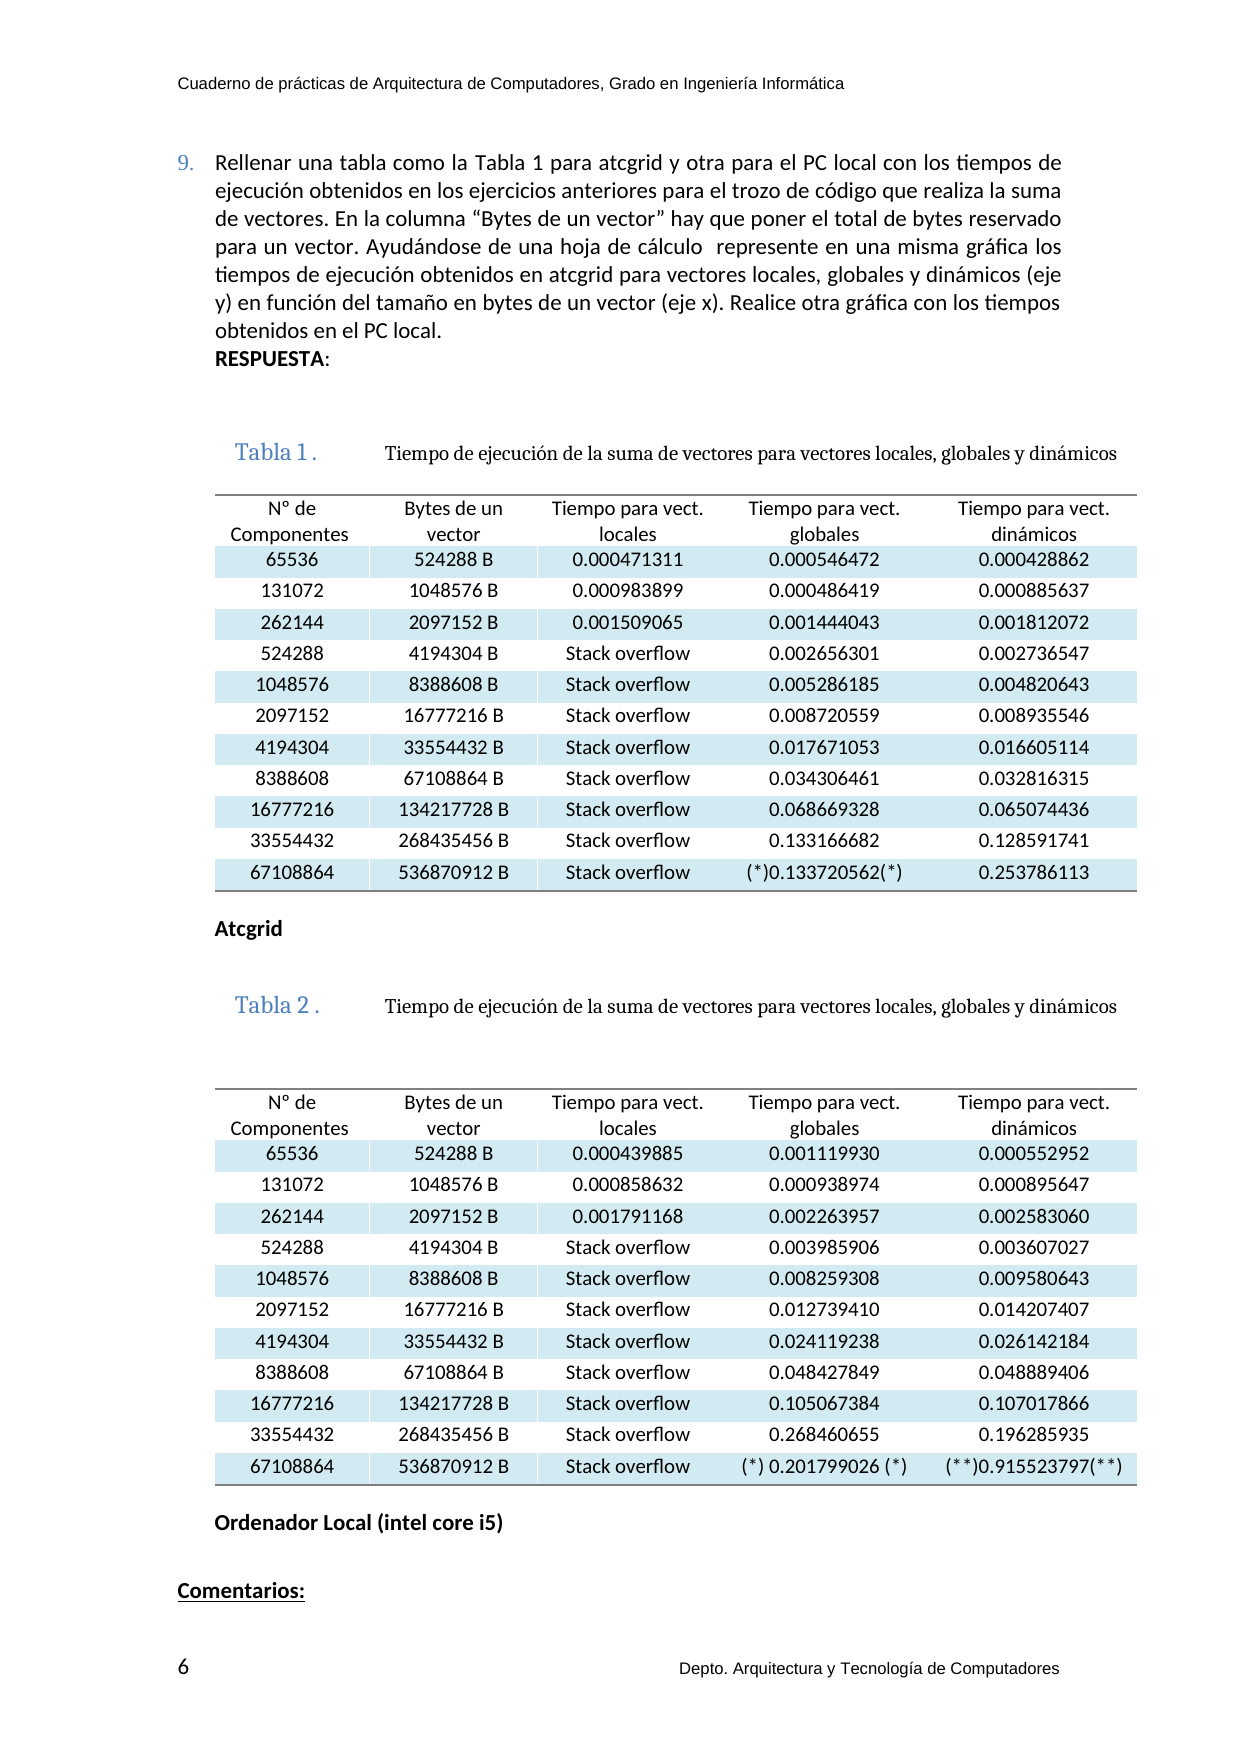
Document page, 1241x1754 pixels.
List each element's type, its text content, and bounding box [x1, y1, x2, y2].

table_cell Stack overflow [538, 734, 718, 765]
table_cell 0.004820643 [931, 671, 1137, 703]
list Comentarios: [177, 1576, 1063, 1604]
table_cell 1048576 [215, 671, 369, 703]
table_cell 0.105067384 [718, 1390, 931, 1422]
table_cell 2097152 B [370, 1203, 537, 1234]
table_cell 0.128591741 [931, 828, 1137, 859]
table_cell Stack overflow [538, 1328, 718, 1359]
table_cell 131072 [215, 1172, 369, 1203]
table_cell 67108864 B [370, 765, 537, 796]
table_header Tiempo de ejecución de la suma de vectores para vectores locales, globales y dinámicos [203, 966, 1148, 1019]
table_cell (*) 0.201799026 (*) [718, 1453, 931, 1484]
table_cell 0.000885637 [931, 578, 1137, 609]
table_cell Stack overflow [538, 828, 718, 859]
table_cell 33554432 [215, 828, 369, 859]
table_cell 524288 B [370, 1140, 537, 1172]
table_cell 0.024119238 [718, 1328, 931, 1359]
table_cell 2097152 [215, 1297, 369, 1328]
table_header Nº de Componentes [215, 496, 369, 546]
table_cell 67108864 B [370, 1359, 537, 1390]
table_cell 0.026142184 [931, 1328, 1137, 1359]
table_cell 8388608 [215, 1359, 369, 1390]
table_cell 0.002263957 [718, 1203, 931, 1234]
table_header Tiempo para vect. dinámicos [931, 496, 1137, 546]
table_cell 0.001509065 [538, 609, 718, 640]
table_cell (*)0.133720562(*) [718, 859, 931, 890]
table_cell Atcgrid [203, 494, 1148, 942]
table_header Tiempo para vect. dinámicos [931, 1090, 1137, 1140]
table_cell Stack overflow [538, 1234, 718, 1265]
table_cell 0.008935546 [931, 703, 1137, 734]
table_cell 0.001812072 [931, 609, 1137, 640]
table_cell 1048576 B [370, 1172, 537, 1203]
table_cell 0.002656301 [718, 640, 931, 671]
table_cell 0.001444043 [718, 609, 931, 640]
table_header Bytes de un vector [370, 496, 537, 546]
table_cell 0.017671053 [718, 734, 931, 765]
table_cell 0.000938974 [718, 1172, 931, 1203]
table_cell 0.008720559 [718, 703, 931, 734]
table_cell 0.000486419 [718, 578, 931, 609]
table_cell Stack overflow [538, 1265, 718, 1297]
table_cell 65536 [215, 1140, 369, 1172]
table_cell 4194304 [215, 1328, 369, 1359]
table_cell 65536 [215, 546, 369, 578]
table_cell 0.003985906 [718, 1234, 931, 1265]
table_cell 16777216 B [370, 703, 537, 734]
table_cell 67108864 [215, 1453, 369, 1484]
table_cell Stack overflow [538, 1297, 718, 1328]
table_cell 0.000428862 [931, 546, 1137, 578]
table_cell Ordenador Local (intel core i5) [203, 1088, 1148, 1536]
table_cell 1048576 B [370, 578, 537, 609]
table_header Tiempo para vect. globales [718, 496, 931, 546]
table_cell 0.034306461 [718, 765, 931, 796]
table_cell 16777216 [215, 796, 369, 828]
table_cell 0.048889406 [931, 1359, 1137, 1390]
table_cell (**)0.915523797(**) [931, 1453, 1137, 1484]
table_cell 0.196285935 [931, 1422, 1137, 1453]
table_cell 0.016605114 [931, 734, 1137, 765]
table_cell 8388608 B [370, 1265, 537, 1297]
table_cell 2097152 B [370, 609, 537, 640]
table_cell 262144 [215, 1203, 369, 1234]
table_cell 0.065074436 [931, 796, 1137, 828]
table_cell Stack overflow [538, 671, 718, 703]
table_cell Stack overflow [538, 640, 718, 671]
table_cell 0.048427849 [718, 1359, 931, 1390]
table_cell 262144 [215, 609, 369, 640]
table_cell 4194304 B [370, 1234, 537, 1265]
table_cell Stack overflow [538, 1422, 718, 1453]
list Rellenar una tabla como la Tabla 1 .para atcgrid y otra para el PC local con los tiempos de ejecución obtenidos en los ejercicios anteriores para el trozo de código que realiza la suma de vectores. En la columna “Bytes de un vector” hay que poner el total de bytes reservado para un vector. Ayudándose de una hoja de cálculo represente en una misma gráfica los tiempos de ejecución obtenidos en atcgrid para vectores locales, globales y dinámicos (eje y) en función del tamaño en bytes de un vector (eje x). Realice otra gráfica con los tiempos obtenidos en el PC local. [177, 148, 1063, 344]
table_cell 268435456 B [370, 1422, 537, 1453]
table_cell 0.001119930 [718, 1140, 931, 1172]
table_cell 16777216 B [370, 1297, 537, 1328]
table_cell Stack overflow [538, 1390, 718, 1422]
table_cell 33554432 [215, 1422, 369, 1453]
table_cell 0.012739410 [718, 1297, 931, 1328]
table_cell 536870912 B [370, 1453, 537, 1484]
table_cell 0.268460655 [718, 1422, 931, 1453]
table_cell 0.253786113 [931, 859, 1137, 890]
table_cell 0.002583060 [931, 1203, 1137, 1234]
table_cell 0.068669328 [718, 796, 931, 828]
table_cell 0.000439885 [538, 1140, 718, 1172]
table_cell 268435456 B [370, 828, 537, 859]
table_header Nº de Componentes [215, 1090, 369, 1140]
table_header Tiempo para vect. locales [538, 496, 718, 546]
table_cell Stack overflow [538, 1359, 718, 1390]
table_cell 0.000858632 [538, 1172, 718, 1203]
table_cell 4194304 [215, 734, 369, 765]
table_header Tiempo para vect. locales [538, 1090, 718, 1140]
table_cell 16777216 [215, 1390, 369, 1422]
table_cell Stack overflow [538, 859, 718, 890]
table_cell 0.000983899 [538, 578, 718, 609]
table_cell 2097152 [215, 703, 369, 734]
table_cell 131072 [215, 578, 369, 609]
table_cell 8388608 B [370, 671, 537, 703]
table_cell 1048576 [215, 1265, 369, 1297]
table_cell 0.032816315 [931, 765, 1137, 796]
table_cell 4194304 B [370, 640, 537, 671]
table_cell [203, 466, 1148, 493]
table_cell 0.009580643 [931, 1265, 1137, 1297]
text RESPUESTA: [215, 344, 1063, 372]
table_cell 0.000471311 [538, 546, 718, 578]
table_cell 524288 B [370, 546, 537, 578]
table_cell 0.005286185 [718, 671, 931, 703]
table_cell 524288 [215, 640, 369, 671]
table_cell Stack overflow [538, 765, 718, 796]
table_cell 0.002736547 [931, 640, 1137, 671]
table_cell 134217728 B [370, 1390, 537, 1422]
table_cell 33554432 B [370, 1328, 537, 1359]
table_cell 0.003607027 [931, 1234, 1137, 1265]
table_cell 0.107017866 [931, 1390, 1137, 1422]
table_header Bytes de un vector [370, 1090, 537, 1140]
table_cell 0.001791168 [538, 1203, 718, 1234]
table_cell 0.133166682 [718, 828, 931, 859]
table_cell 0.000895647 [931, 1172, 1137, 1203]
table_cell 0.000546472 [718, 546, 931, 578]
table_cell 524288 [215, 1234, 369, 1265]
table_header Tiempo de ejecución de la suma de vectores para vectores locales, globales y dinámicos [203, 413, 1148, 466]
table_cell 0.014207407 [931, 1297, 1137, 1328]
table_cell 134217728 B [370, 796, 537, 828]
table_cell 536870912 B [370, 859, 537, 890]
table_cell Stack overflow [538, 1453, 718, 1484]
table_header Tiempo para vect. globales [718, 1090, 931, 1140]
table_cell 8388608 [215, 765, 369, 796]
table_cell 33554432 B [370, 734, 537, 765]
table_cell 0.000552952 [931, 1140, 1137, 1172]
table_cell 67108864 [215, 859, 369, 890]
table_cell Stack overflow [538, 703, 718, 734]
table_cell 0.008259308 [718, 1265, 931, 1297]
table_cell Stack overflow [538, 796, 718, 828]
table_cell [203, 1020, 1148, 1087]
